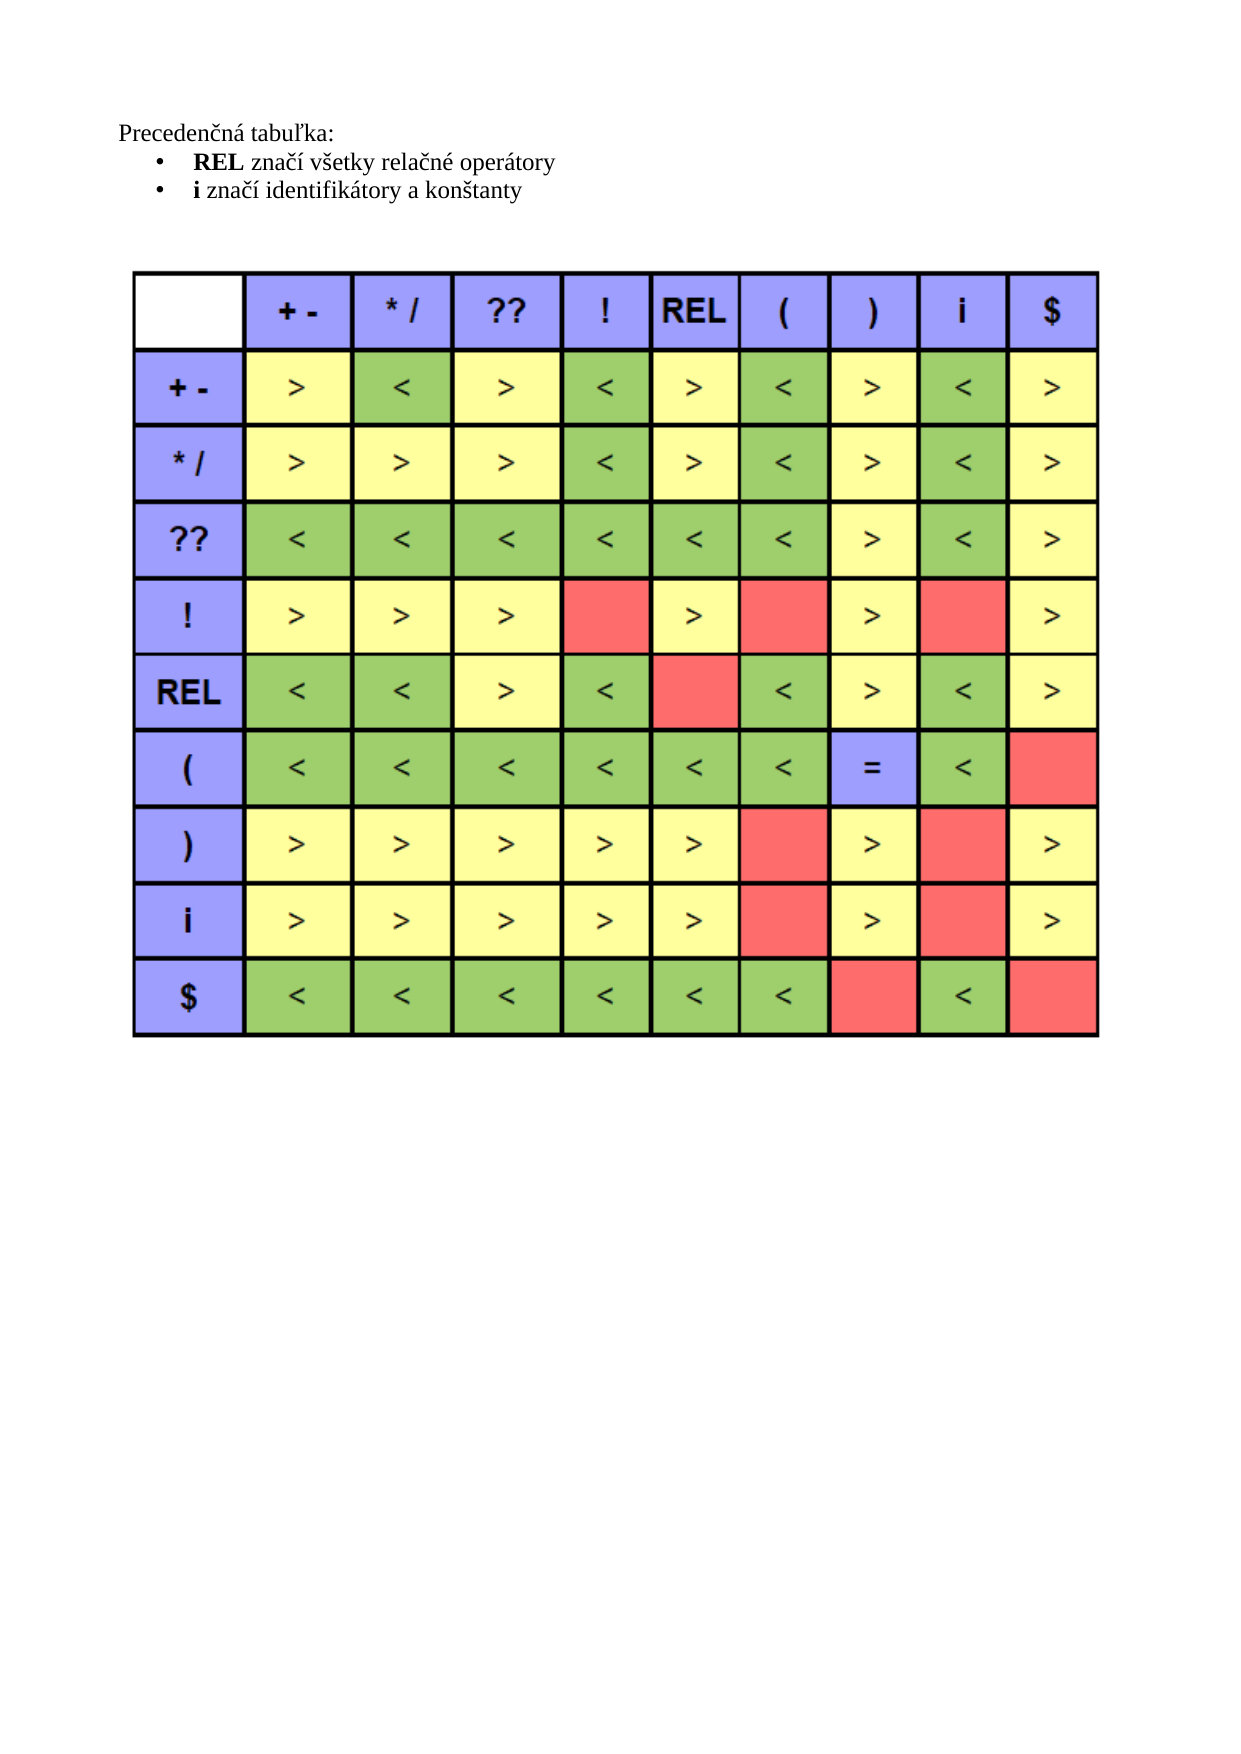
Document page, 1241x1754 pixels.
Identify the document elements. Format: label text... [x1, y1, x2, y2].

text Precedenčná tabuľka: [118, 118, 1122, 147]
picture [125, 262, 1112, 1047]
list i značí identifikátory a konštanty [156, 176, 1122, 204]
list REL značí všetky relačné operátory [156, 147, 1122, 176]
